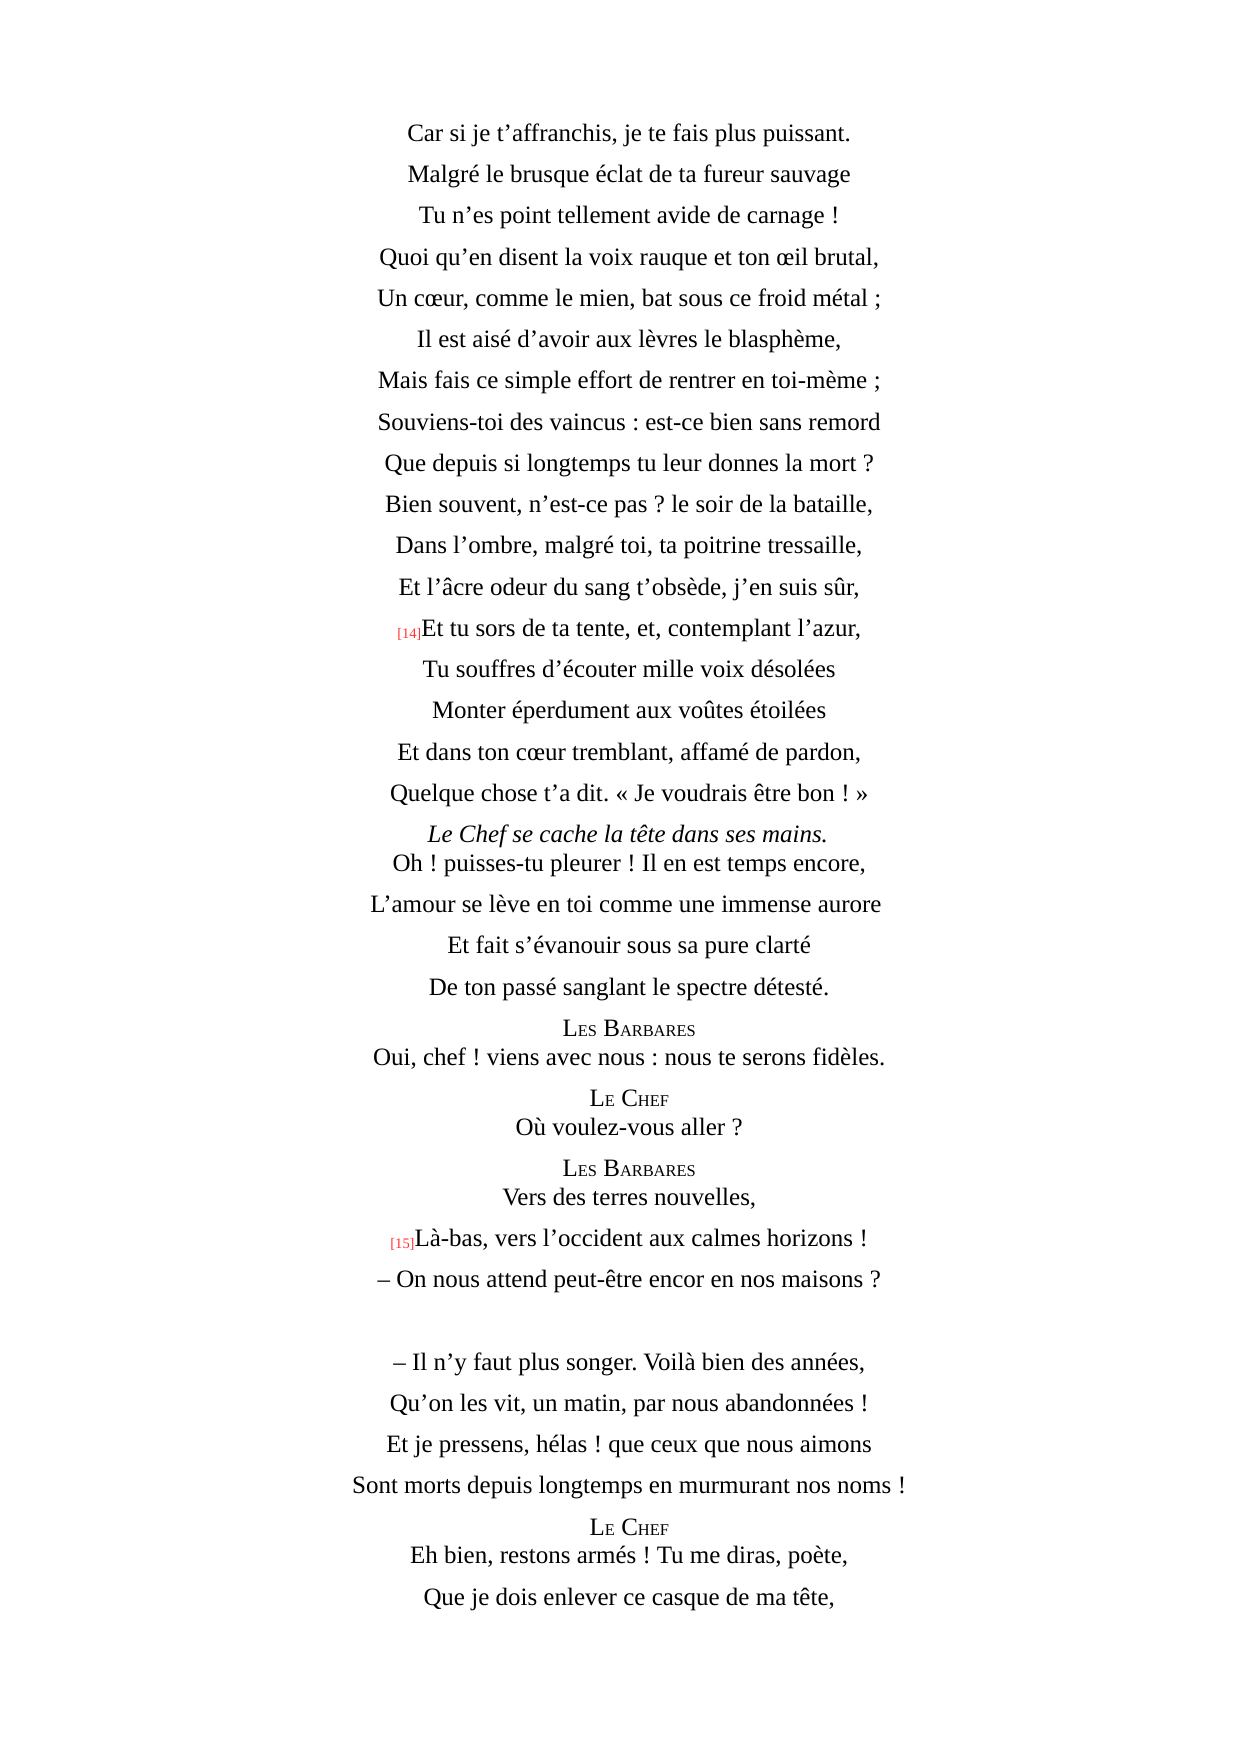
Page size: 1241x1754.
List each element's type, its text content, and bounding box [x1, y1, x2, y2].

text Sont morts depuis longtemps en murmurant nos noms ! [118, 1471, 1122, 1499]
text Oui, chef ! viens avec nous : nous te serons fidèles. [118, 1042, 1122, 1071]
text Et l’âcre odeur du sang t’obsède, j’en suis sûr, [118, 572, 1122, 601]
text Les Barbares [118, 1013, 1122, 1042]
text Quoi qu’en disent la voix rauque et ton œil brutal, [118, 242, 1122, 271]
text L’amour se lève en toi comme une immense aurore [118, 889, 1122, 918]
text Le Chef [118, 1512, 1122, 1541]
text Vers des terres nouvelles, [118, 1182, 1122, 1211]
text Et fait s’évanouir sous sa pure clarté [118, 931, 1122, 959]
text Que je dois enlever ce casque de ma tête, [118, 1582, 1122, 1611]
text De ton passé sanglant le spectre détesté. [118, 972, 1122, 1001]
text Que depuis si longtemps tu leur donnes la mort ? [118, 448, 1122, 477]
text [15]Là-bas, vers l’occident aux calmes horizons ! [118, 1223, 1122, 1252]
text – On nous attend peut-être encor en nos maisons ? [118, 1264, 1122, 1293]
text Un cœur, comme le mien, bat sous ce froid métal ; [118, 283, 1122, 312]
text Où voulez-vous aller ? [118, 1112, 1122, 1141]
text Et je pressens, hélas ! que ceux que nous aimons [118, 1429, 1122, 1458]
text Souviens-toi des vaincus : est-ce bien sans remord [118, 407, 1122, 436]
text Tu n’es point tellement avide de carnage ! [118, 201, 1122, 229]
text [14]Et tu sors de ta tente, et, contemplant l’azur, [118, 613, 1122, 642]
text Mais fais ce simple effort de rentrer en toi-mème ; [118, 366, 1122, 394]
text Et dans ton cœur tremblant, affamé de pardon, [118, 737, 1122, 766]
text Eh bien, restons armés ! Tu me diras, poète, [118, 1541, 1122, 1569]
text Car si je t’affranchis, je te fais plus puissant. [118, 118, 1122, 147]
text Oh ! puisses-tu pleurer ! Il en est temps encore, [118, 848, 1122, 877]
text Dans l’ombre, malgré toi, ta poitrine tressaille, [118, 531, 1122, 559]
text Le Chef se cache la tête dans ses mains. [118, 819, 1122, 848]
text Qu’on les vit, un matin, par nous abandonnées ! [118, 1388, 1122, 1417]
text Les Barbares [118, 1153, 1122, 1182]
text Il est aisé d’avoir aux lèvres le blasphème, [118, 324, 1122, 353]
text Monter éperdument aux voûtes étoilées [118, 696, 1122, 724]
text Quelque chose t’a dit. « Je voudrais être bon ! » [118, 778, 1122, 807]
text Malgré le brusque éclat de ta fureur sauvage [118, 159, 1122, 188]
text Tu souffres d’écouter mille voix désolées [118, 654, 1122, 683]
text Bien souvent, n’est-ce pas ? le soir de la bataille, [118, 489, 1122, 518]
text – Il n’y faut plus songer. Voilà bien des années, [118, 1347, 1122, 1376]
text Le Chef [118, 1083, 1122, 1112]
